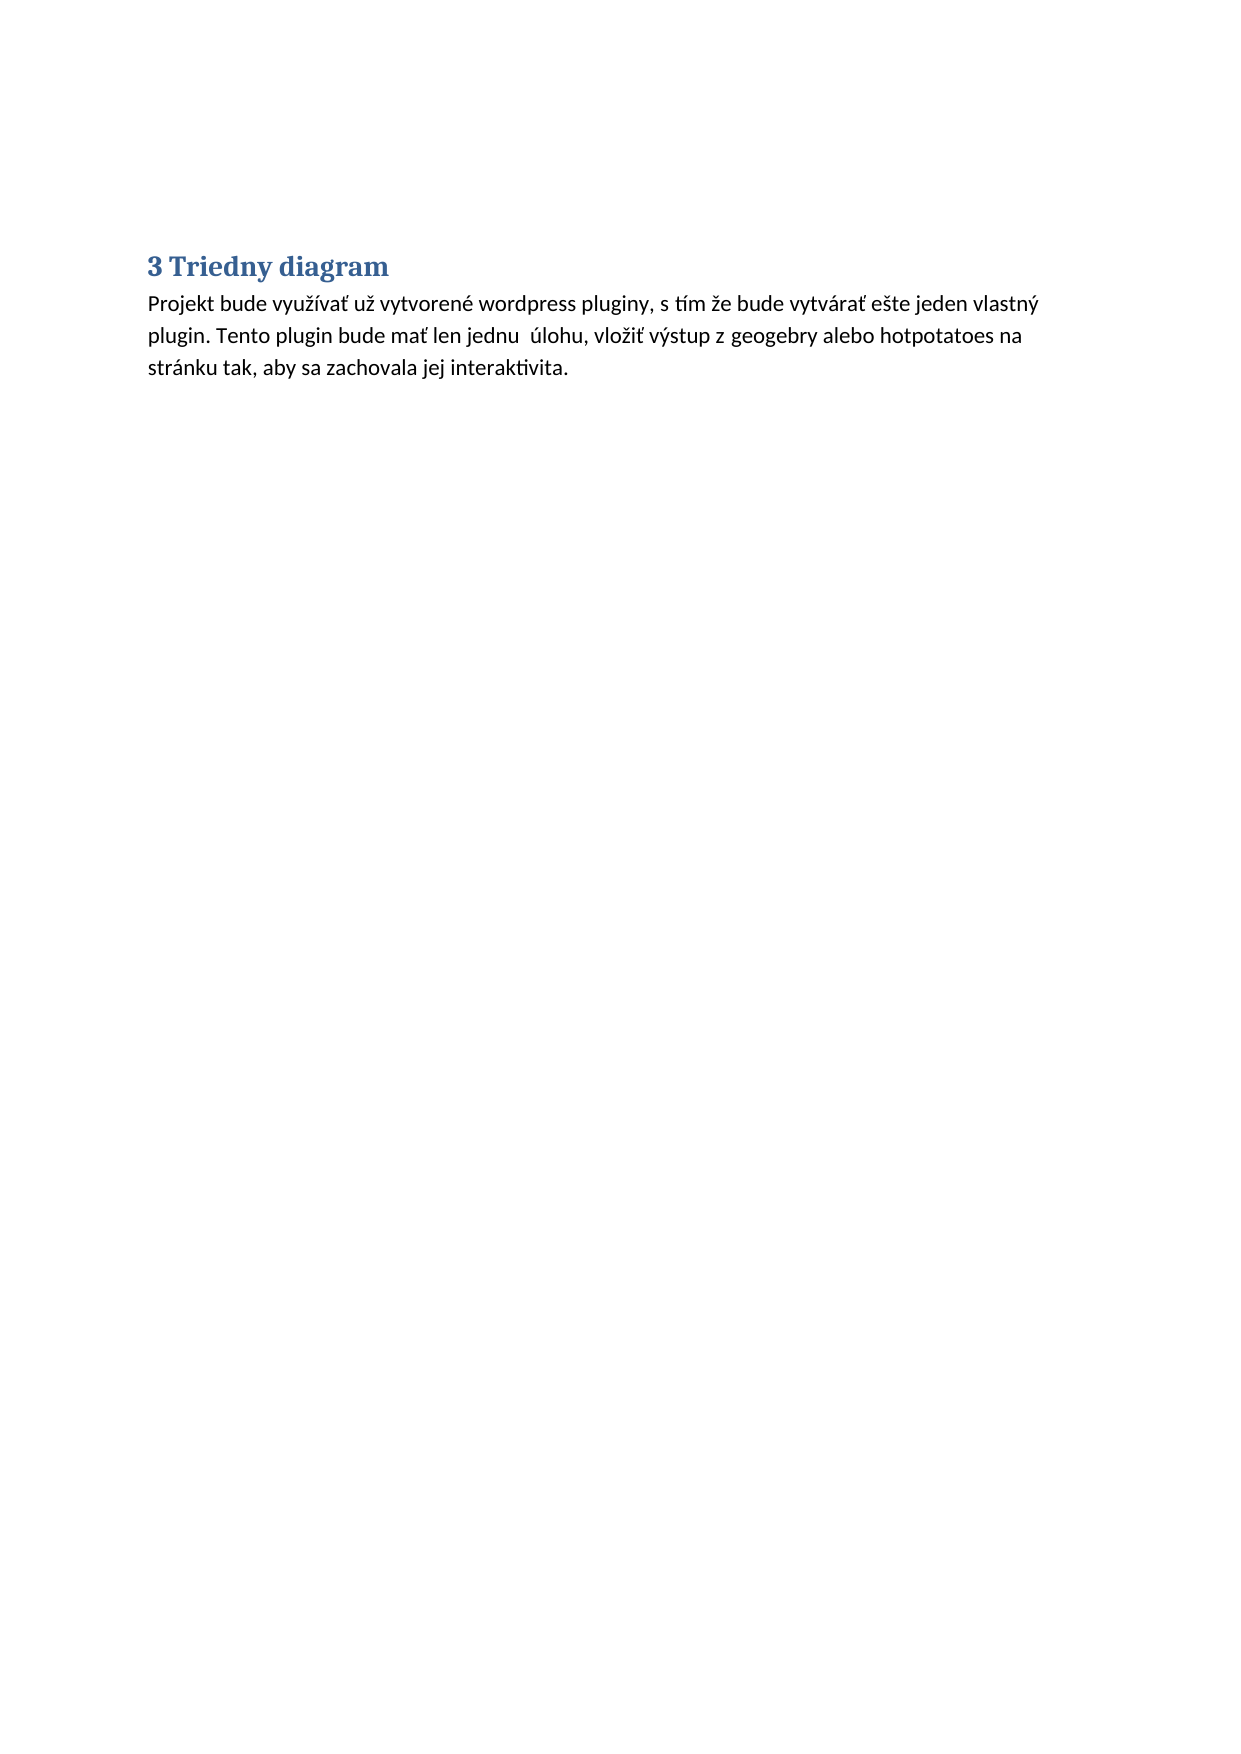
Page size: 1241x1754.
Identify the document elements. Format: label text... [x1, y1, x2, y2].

text Projekt bude využívať už vytvorené wordpress pluginy, s tím že bude vytvárať ešte jeden vlastný plugin. Tento plugin bude mať len jednu úlohu, vložiť výstup z geogebry alebo hotpotatoes na stránku tak, aby sa zachovala jej interaktivita. [148, 289, 1093, 382]
subtitle 3 Triedny diagram [148, 251, 1093, 284]
